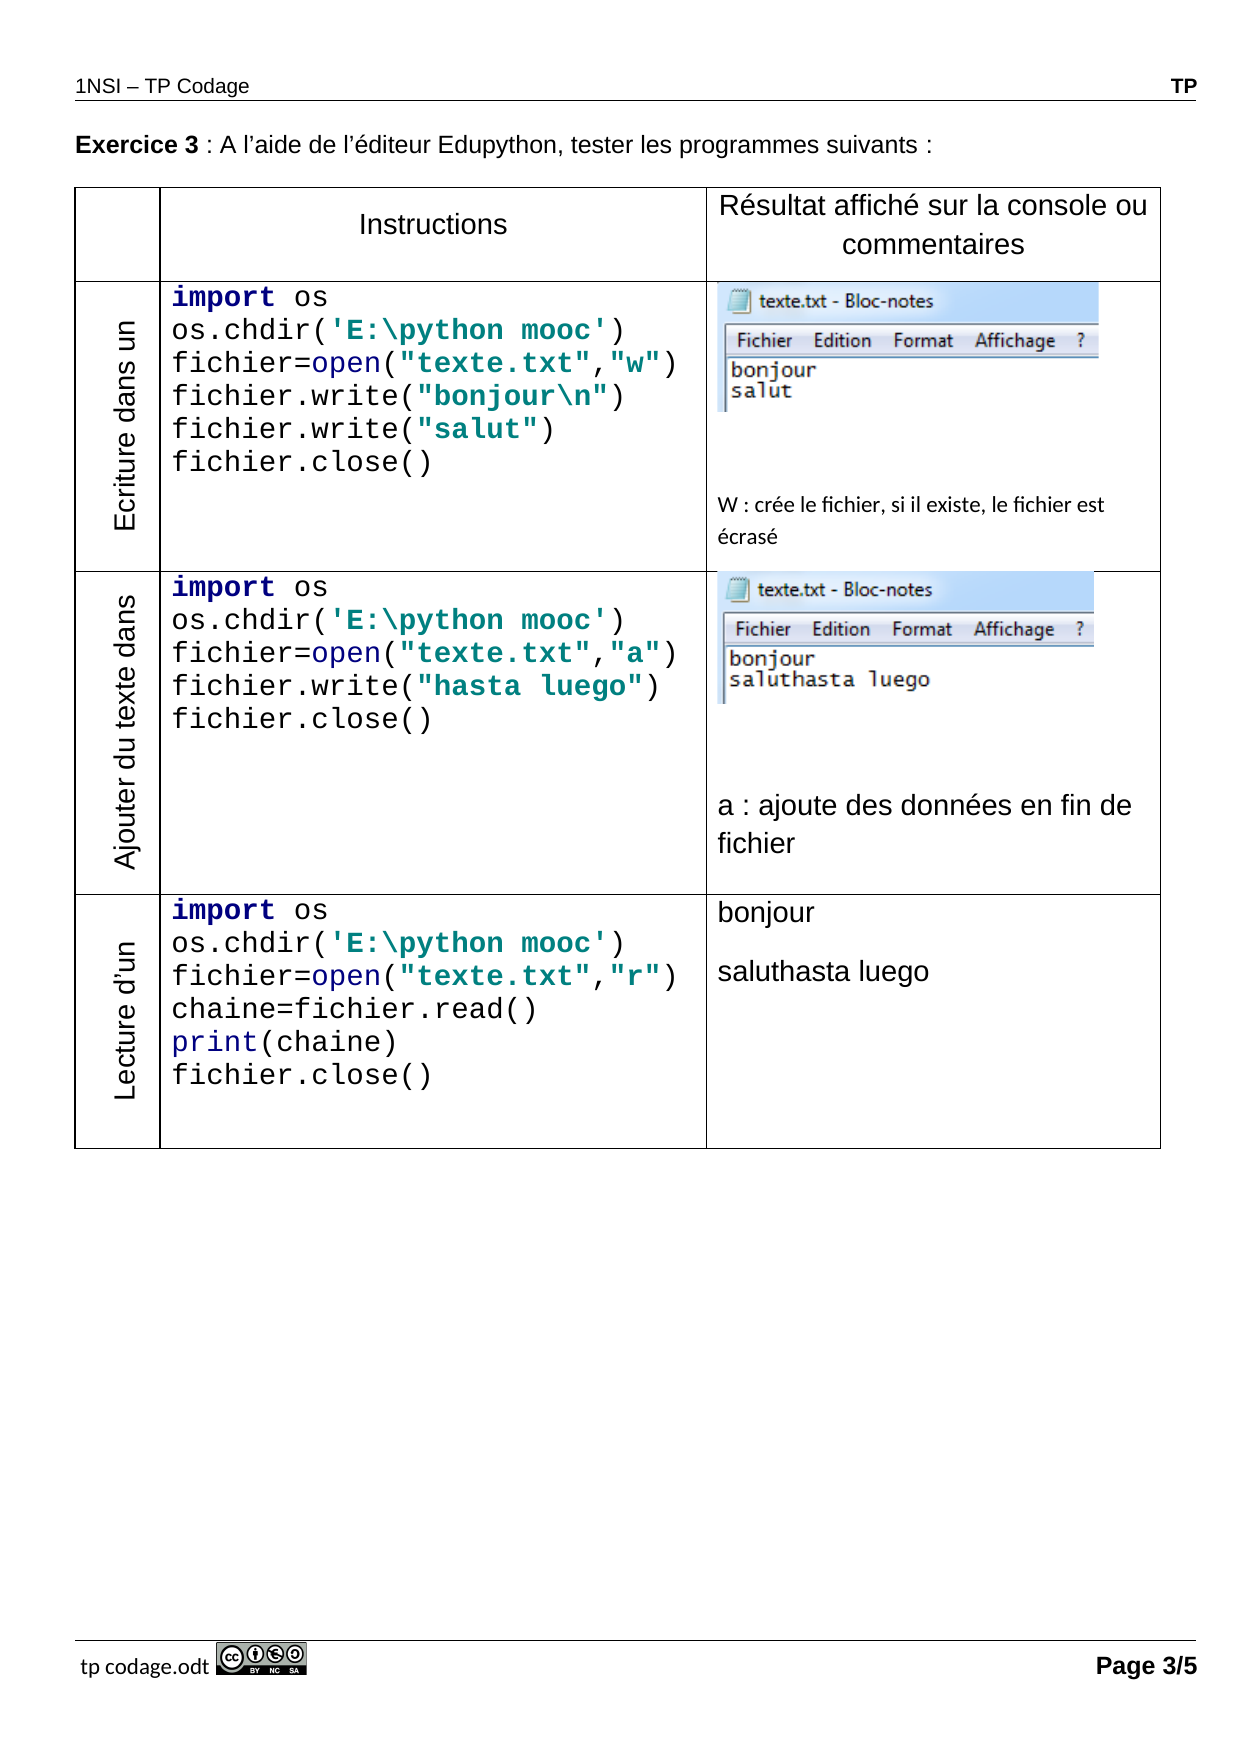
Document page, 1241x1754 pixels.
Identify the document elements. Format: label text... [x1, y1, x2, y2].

picture [216, 1642, 307, 1675]
table_cell a : ajoute des données en fin de fichier [707, 572, 1160, 894]
table_cell import os os.chdir('E:\python mooc') fichier=open("texte.txt","w") fichier.write("bonjour\n") fichier.write("salut") fichier.close() [161, 282, 706, 571]
table_cell bonjour saluthasta luego [707, 895, 1160, 1147]
table_cell Lecture d’un fichier texte [76, 895, 159, 1147]
table_cell import os os.chdir('E:\python mooc') fichier=open("texte.txt","a") fichier.write("hasta luego") fichier.close() [161, 572, 706, 894]
table_cell import os os.chdir('E:\python mooc') fichier=open("texte.txt","r") chaine=fichier.read() print(chaine) fichier.close() [161, 895, 706, 1147]
table_cell W : crée le fichier, si il existe, le fichier est écrasé [707, 282, 1160, 571]
table_header Résultat affiché sur la console ou commentaires [707, 188, 1160, 281]
text Exercice 3 : A l’aide de l’éditeur Edupython, tester les programmes suivants : [75, 129, 1196, 158]
table_header [76, 188, 159, 281]
table_cell Ajouter du texte dans un fichier [76, 572, 159, 894]
table_cell Ecriture dans un fichier texte [76, 282, 159, 571]
table_header Instructions [161, 188, 706, 281]
